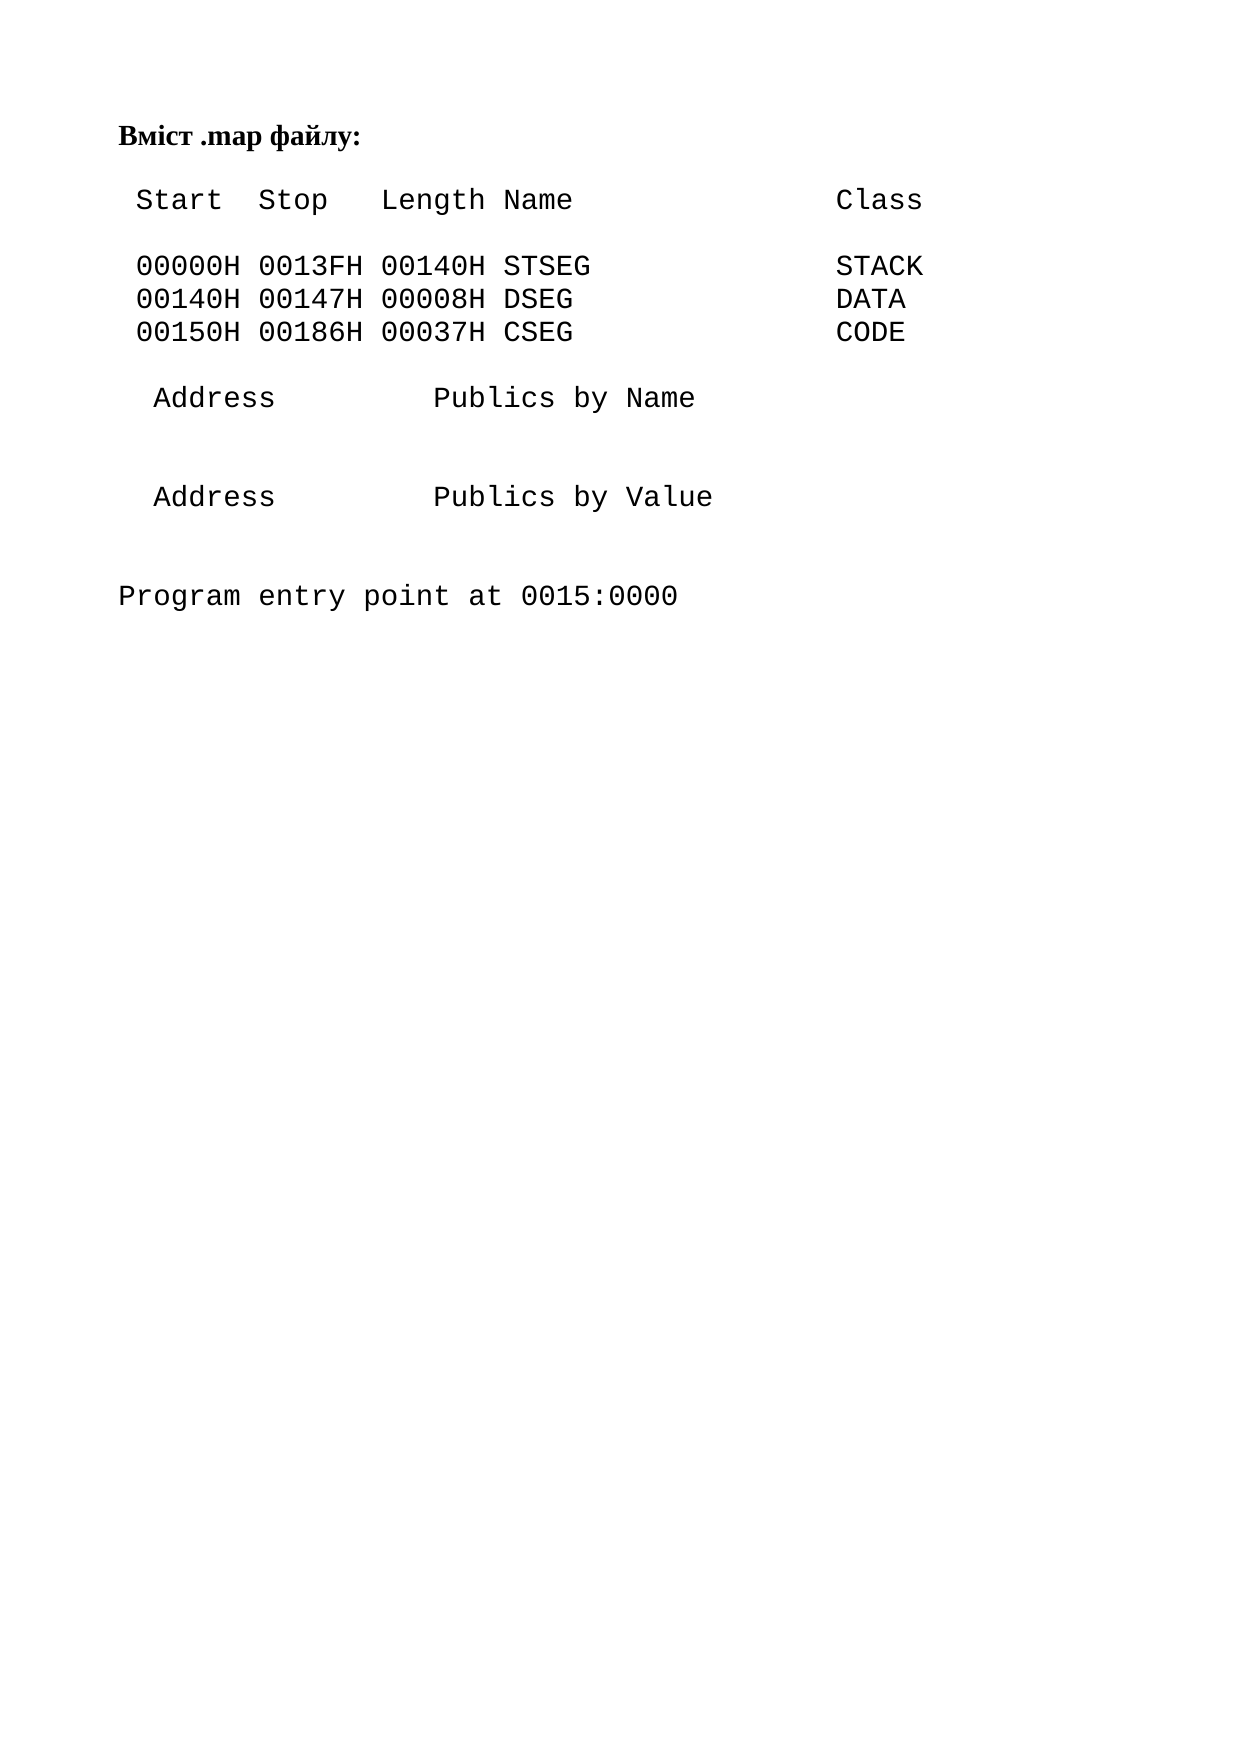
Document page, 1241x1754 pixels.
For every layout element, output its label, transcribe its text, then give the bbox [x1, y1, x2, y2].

text Вміст .map файлу: [118, 118, 1122, 152]
text Address Publics by Name [118, 383, 1122, 416]
text 00140H 00147H 00008H DSEG DATA [118, 284, 1122, 317]
text Address Publics by Value [118, 482, 1122, 515]
text 00150H 00186H 00037H CSEG CODE [118, 317, 1122, 350]
text 00000H 0013FH 00140H STSEG STACK [118, 251, 1122, 284]
text Start Stop Length Name Class [118, 185, 1122, 218]
text Program entry point at 0015:0000 [118, 581, 1122, 614]
